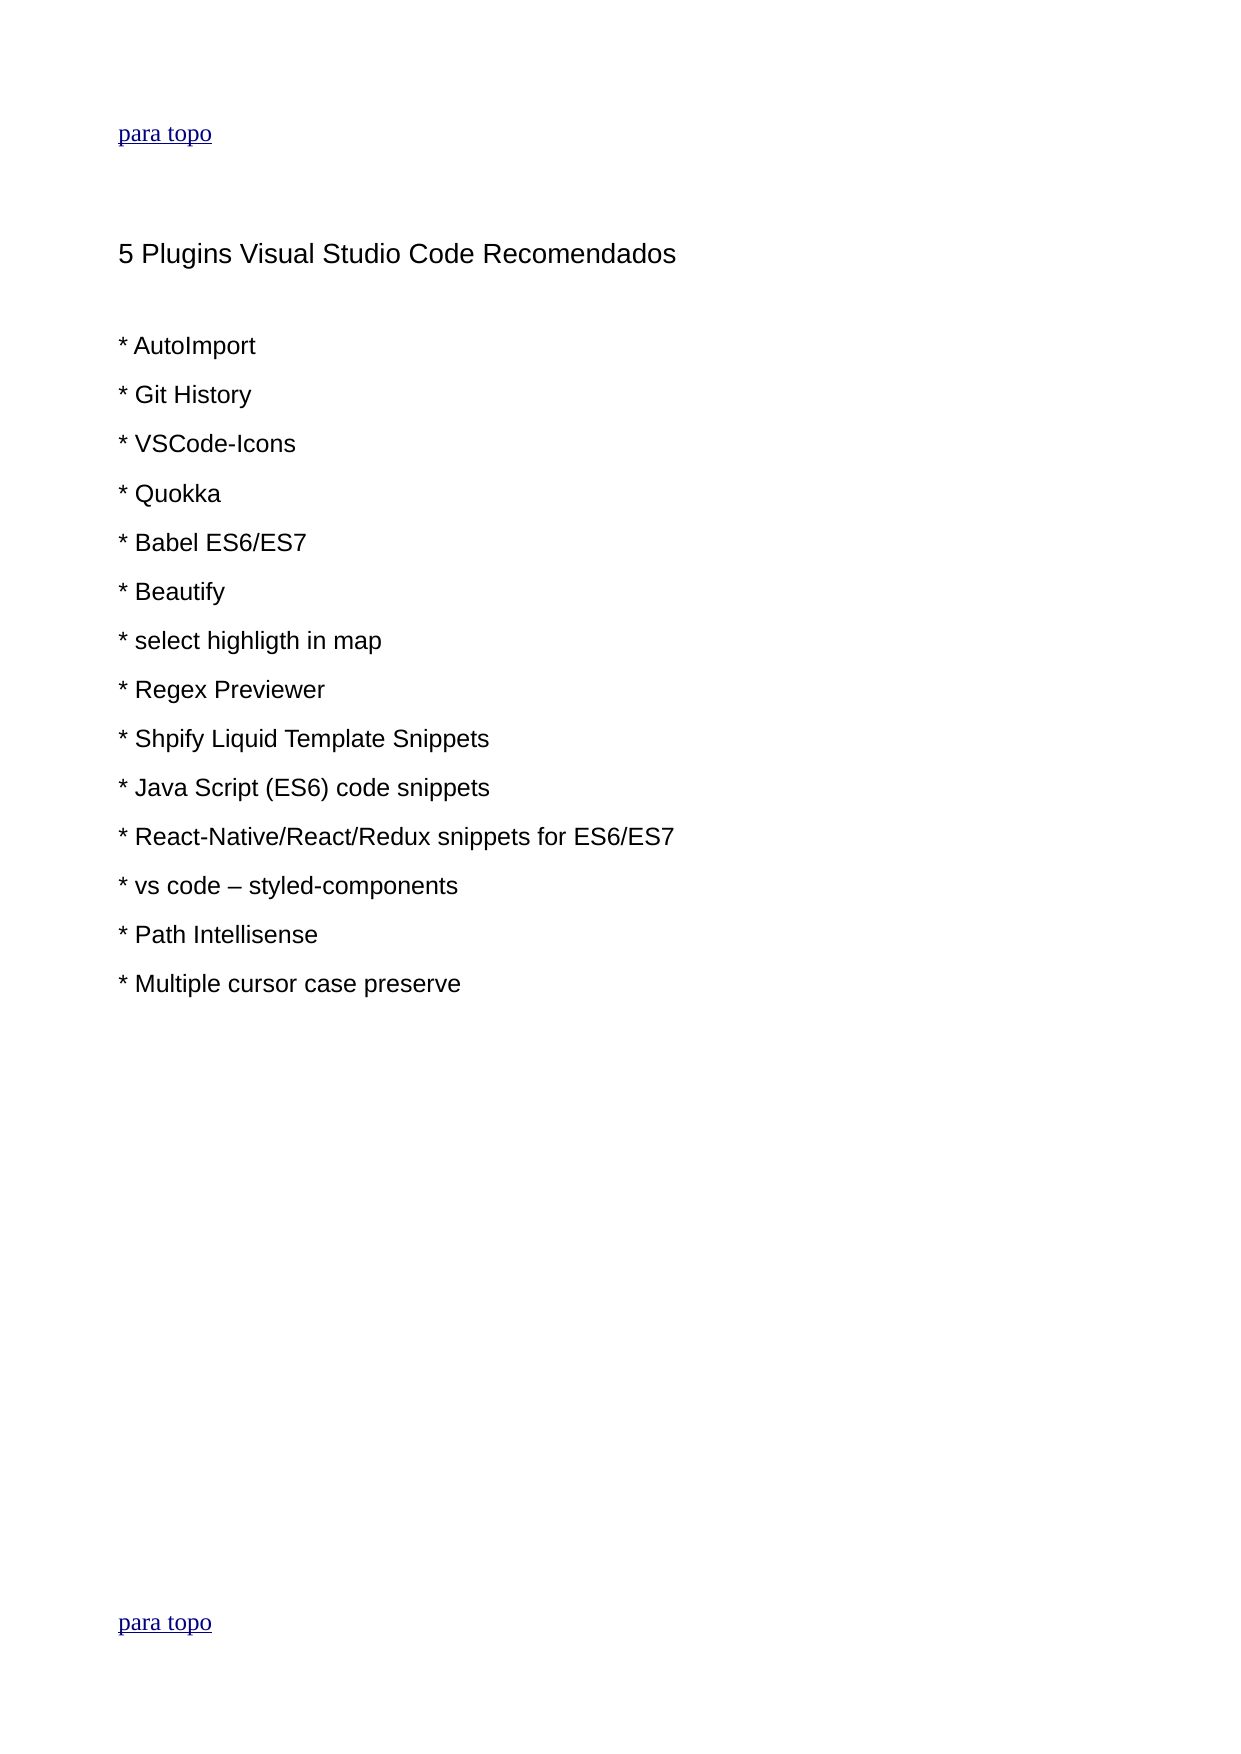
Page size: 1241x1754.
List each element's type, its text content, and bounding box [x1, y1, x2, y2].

subtitle 5 Plugins Visual Studio Code Recomendados [118, 238, 1122, 270]
text * React-Native/React/Redux snippets for ES6/ES7 [118, 822, 1122, 851]
text * Regex Previewer [118, 675, 1122, 703]
text * Path Intellisense [118, 920, 1122, 949]
text * VSCode-Icons [118, 429, 1122, 458]
text * vs code – styled-components [118, 871, 1122, 900]
text * Babel ES6/ES7 [118, 528, 1122, 556]
text * Java Script (ES6) code snippets [118, 773, 1122, 802]
text * AutoImport [118, 331, 1122, 360]
text * Git History [118, 380, 1122, 409]
text * Shpify Liquid Template Snippets [118, 724, 1122, 753]
text * Beautify [118, 577, 1122, 605]
text * select highligth in map [118, 626, 1122, 654]
text * Multiple cursor case preserve [118, 969, 1122, 998]
text * Quokka [118, 478, 1122, 507]
